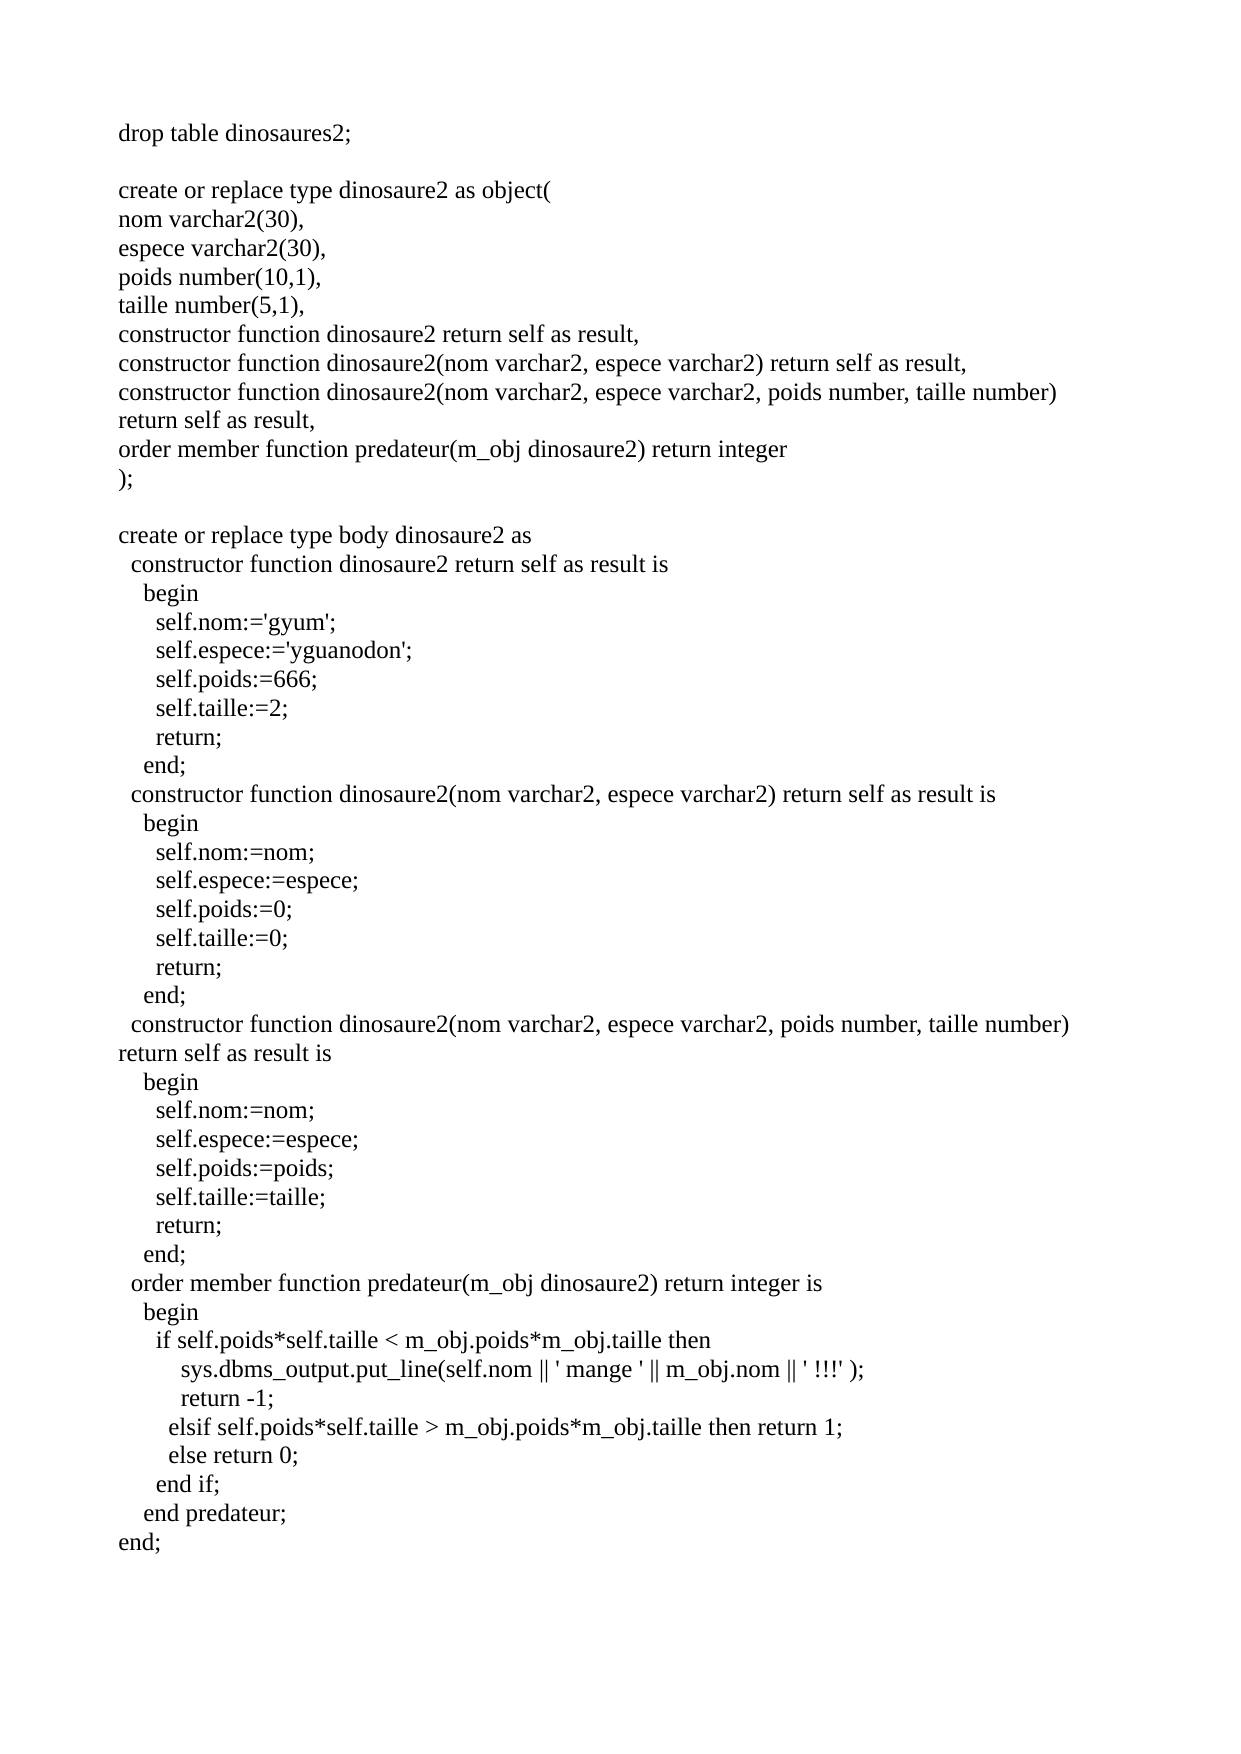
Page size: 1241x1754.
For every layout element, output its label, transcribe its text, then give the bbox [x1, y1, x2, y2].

text elsif self.poids*self.taille > m_obj.poids*m_obj.taille then return 1; [118, 1412, 1122, 1441]
text self.espece:=espece; [118, 1124, 1122, 1153]
text poids number(10,1), [118, 262, 1122, 291]
text if self.poids*self.taille < m_obj.poids*m_obj.taille then [118, 1326, 1122, 1354]
text else return 0; [118, 1441, 1122, 1469]
text end if; [118, 1469, 1122, 1498]
text self.taille:=2; [118, 693, 1122, 722]
text constructor function dinosaure2 return self as result is [118, 549, 1122, 578]
text create or replace type dinosaure2 as object( [118, 176, 1122, 204]
text order member function predateur(m_obj dinosaure2) return integer is [118, 1268, 1122, 1297]
text end predateur; [118, 1498, 1122, 1527]
text begin [118, 808, 1122, 837]
text end; [118, 751, 1122, 779]
text self.espece:=espece; [118, 866, 1122, 894]
text self.poids:=poids; [118, 1153, 1122, 1182]
text self.nom:='gyum'; [118, 607, 1122, 636]
text return; [118, 1211, 1122, 1239]
text taille number(5,1), [118, 291, 1122, 319]
text self.poids:=666; [118, 664, 1122, 693]
text order member function predateur(m_obj dinosaure2) return integer [118, 434, 1122, 463]
text constructor function dinosaure2(nom varchar2, espece varchar2, poids number, taille number) return self as result is [118, 1009, 1122, 1067]
text begin [118, 1067, 1122, 1096]
text drop table dinosaures2; [118, 118, 1122, 147]
text create or replace type body dinosaure2 as [118, 521, 1122, 549]
text self.nom:=nom; [118, 1096, 1122, 1124]
text nom varchar2(30), [118, 204, 1122, 233]
text begin [118, 578, 1122, 607]
text end; [118, 981, 1122, 1009]
text end; [118, 1527, 1122, 1556]
text self.taille:=taille; [118, 1182, 1122, 1211]
text espece varchar2(30), [118, 233, 1122, 262]
text constructor function dinosaure2(nom varchar2, espece varchar2) return self as result, [118, 348, 1122, 377]
text self.poids:=0; [118, 894, 1122, 923]
text self.nom:=nom; [118, 837, 1122, 866]
text self.taille:=0; [118, 923, 1122, 952]
text sys.dbms_output.put_line(self.nom || ' mange ' || m_obj.nom || ' !!!' ); [118, 1354, 1122, 1383]
text constructor function dinosaure2(nom varchar2, espece varchar2) return self as result is [118, 779, 1122, 808]
text end; [118, 1239, 1122, 1268]
text return -1; [118, 1383, 1122, 1412]
text return; [118, 722, 1122, 751]
text ); [118, 463, 1122, 492]
text self.espece:='yguanodon'; [118, 636, 1122, 664]
text begin [118, 1297, 1122, 1326]
text return; [118, 952, 1122, 981]
text constructor function dinosaure2(nom varchar2, espece varchar2, poids number, taille number) return self as result, [118, 377, 1122, 434]
text constructor function dinosaure2 return self as result, [118, 319, 1122, 348]
